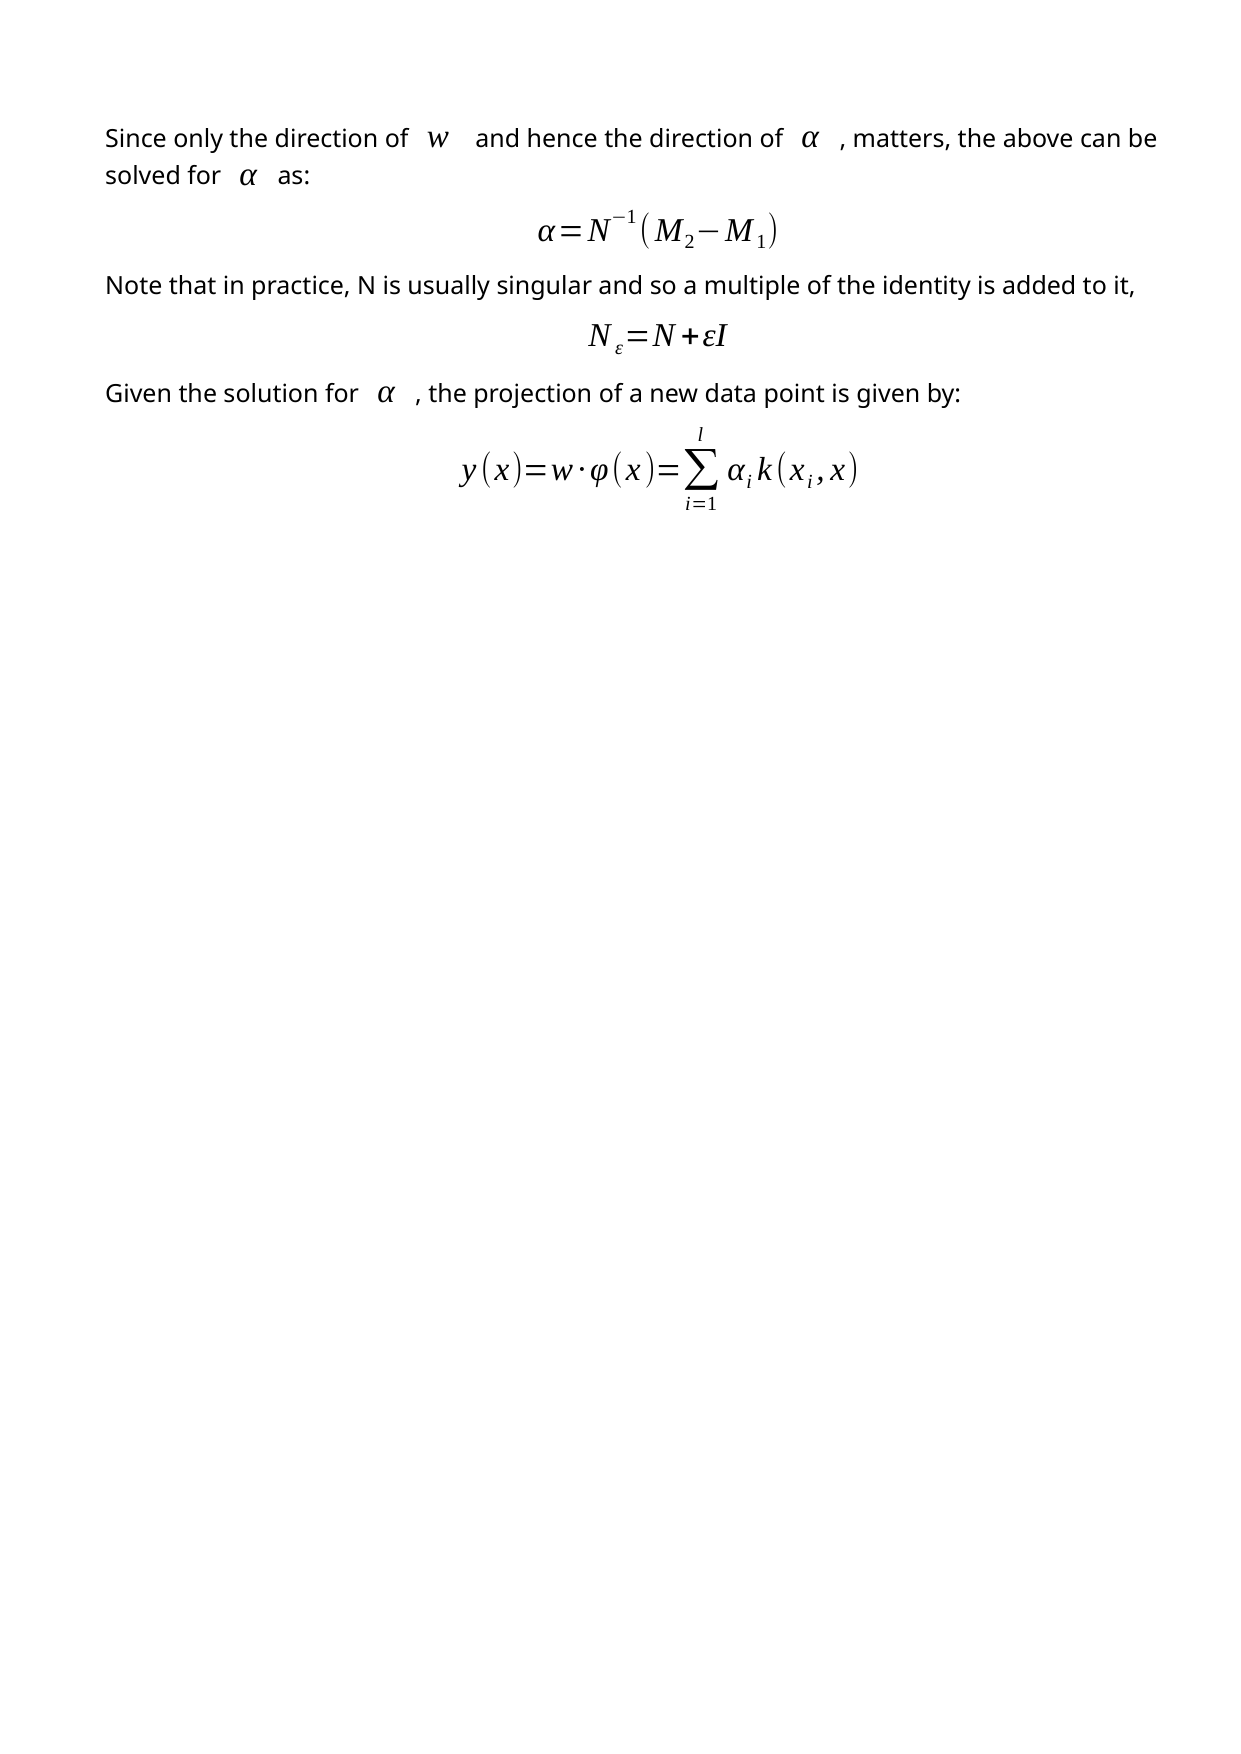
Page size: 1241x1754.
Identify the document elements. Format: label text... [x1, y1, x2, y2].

list Given the solution for, the projection of a new data point is given by: [67, 373, 1211, 410]
list Note that in practice, N is usually singular and so a multiple of the identity is added to it, [67, 268, 1211, 302]
list Since only the direction of and hence the direction of, matters, the above can be solved foras: [67, 118, 1211, 192]
